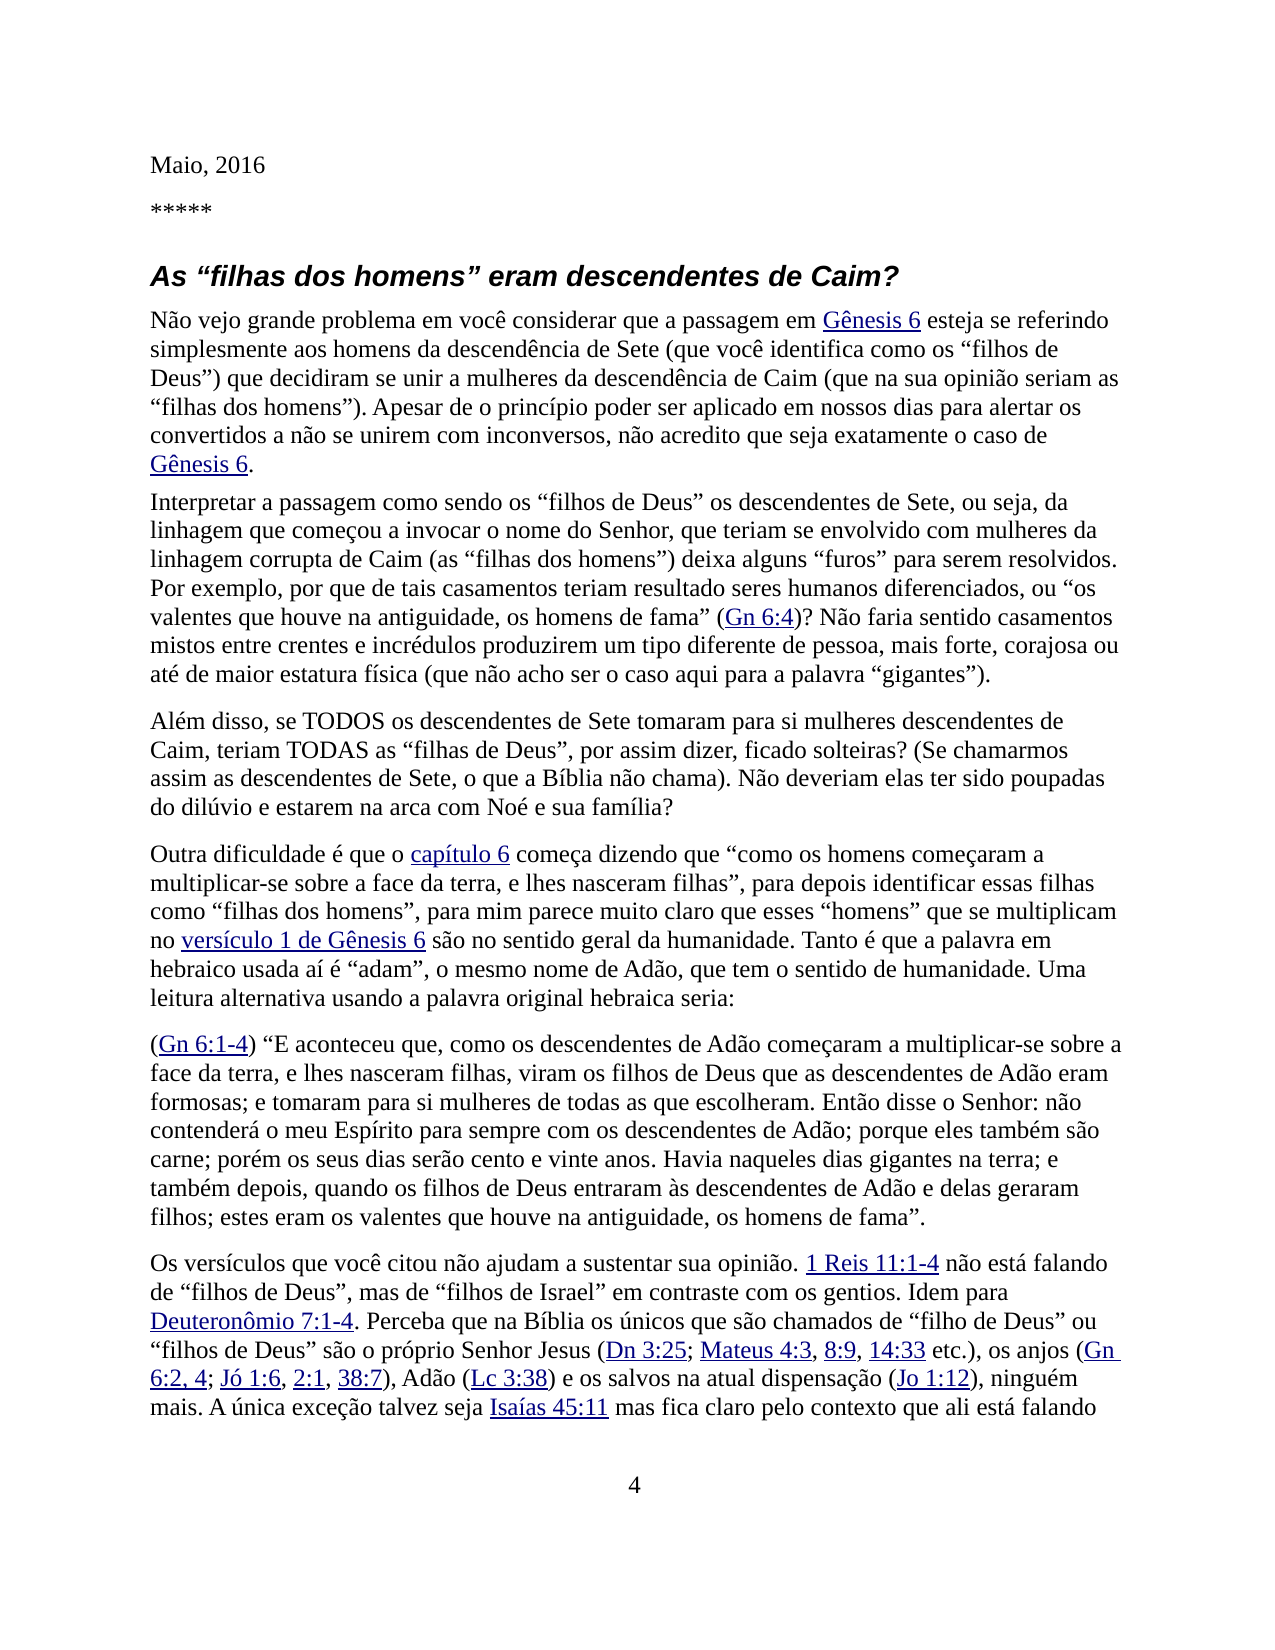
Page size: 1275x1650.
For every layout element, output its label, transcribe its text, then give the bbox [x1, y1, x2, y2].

subtitle As “filhas dos homens” eram descendentes de Caim? [150, 259, 1125, 293]
text Não vejo grande problema em você considerar que a passagem em Gênesis 6 esteja se referindo simplesmente aos homens da descendência de Sete (que você identifica como os “filhos de Deus”) que decidiram se unir a mulheres da descendência de Caim (que na sua opinião seriam as “filhas dos homens”). Apesar de o princípio poder ser aplicado em nossos dias para alertar os convertidos a não se unirem com inconversos, não acredito que seja exatamente o caso de Gênesis 6. [150, 305, 1125, 478]
text Maio, 2016 [150, 150, 1125, 179]
text Além disso, se TODOS os descendentes de Sete tomaram para si mulheres descendentes de Caim, teriam TODAS as “filhas de Deus”, por assim dizer, ficado solteiras? (Se chamarmos assim as descendentes de Sete, o que a Bíblia não chama). Não deveriam elas ter sido poupadas do dilúvio e estarem na arca com Noé e sua família? [150, 706, 1125, 821]
text ***** [150, 197, 1125, 225]
text (Gn 6:1-4) “E aconteceu que, como os descendentes de Adão começaram a multiplicar-se sobre a face da terra, e lhes nasceram filhas, viram os filhos de Deus que as descendentes de Adão eram formosas; e tomaram para si mulheres de todas as que escolheram. Então disse o Senhor: não contenderá o meu Espírito para sempre com os descendentes de Adão; porque eles também são carne; porém os seus dias serão cento e vinte anos. Havia naqueles dias gigantes na terra; e também depois, quando os filhos de Deus entraram às descendentes de Adão e delas geraram filhos; estes eram os valentes que houve na antiguidade, os homens de fama”. [150, 1029, 1125, 1231]
text Outra dificuldade é que o capítulo 6 começa dizendo que “como os homens começaram a multiplicar-se sobre a face da terra, e lhes nasceram filhas”, para depois identificar essas filhas como “filhas dos homens”, para mim parece muito claro que esses “homens” que se multiplicam no versículo 1 de Gênesis 6 são no sentido geral da humanidade. Tanto é que a palavra em hebraico usada aí é “adam”, o mesmo nome de Adão, que tem o sentido de humanidade. Uma leitura alternativa usando a palavra original hebraica seria: [150, 839, 1125, 1011]
text Os versículos que você citou não ajudam a sustentar sua opinião. 1 Reis 11:1-4 não está falando de “filhos de Deus”, mas de “filhos de Israel” em contraste com os gentios. Idem para Deuteronômio 7:1-4. Perceba que na Bíblia os únicos que são chamados de “filho de Deus” ou “filhos de Deus” são o próprio Senhor Jesus (Dn 3:25; Mateus 4:3, 8:9, 14:33 etc.), os anjos (Gn 6:2, 4; Jó 1:6, 2:1, 38:7), Adão (Lc 3:38) e os salvos na atual dispensação (Jo 1:12), ninguém mais. A única exceção talvez seja Isaías 45:11 mas fica claro pelo contexto que ali está falando [150, 1248, 1125, 1421]
text Interpretar a passagem como sendo os “filhos de Deus” os descendentes de Sete, ou seja, da linhagem que começou a invocar o nome do Senhor, que teriam se envolvido com mulheres da linhagem corrupta de Caim (as “filhas dos homens”) deixa alguns “furos” para serem resolvidos. Por exemplo, por que de tais casamentos teriam resultado seres humanos diferenciados, ou “os valentes que houve na antiguidade, os homens de fama” (Gn 6:4)? Não faria sentido casamentos mistos entre crentes e incrédulos produzirem um tipo diferente de pessoa, mais forte, corajosa ou até de maior estatura física (que não acho ser o caso aqui para a palavra “gigantes”). [150, 487, 1125, 688]
